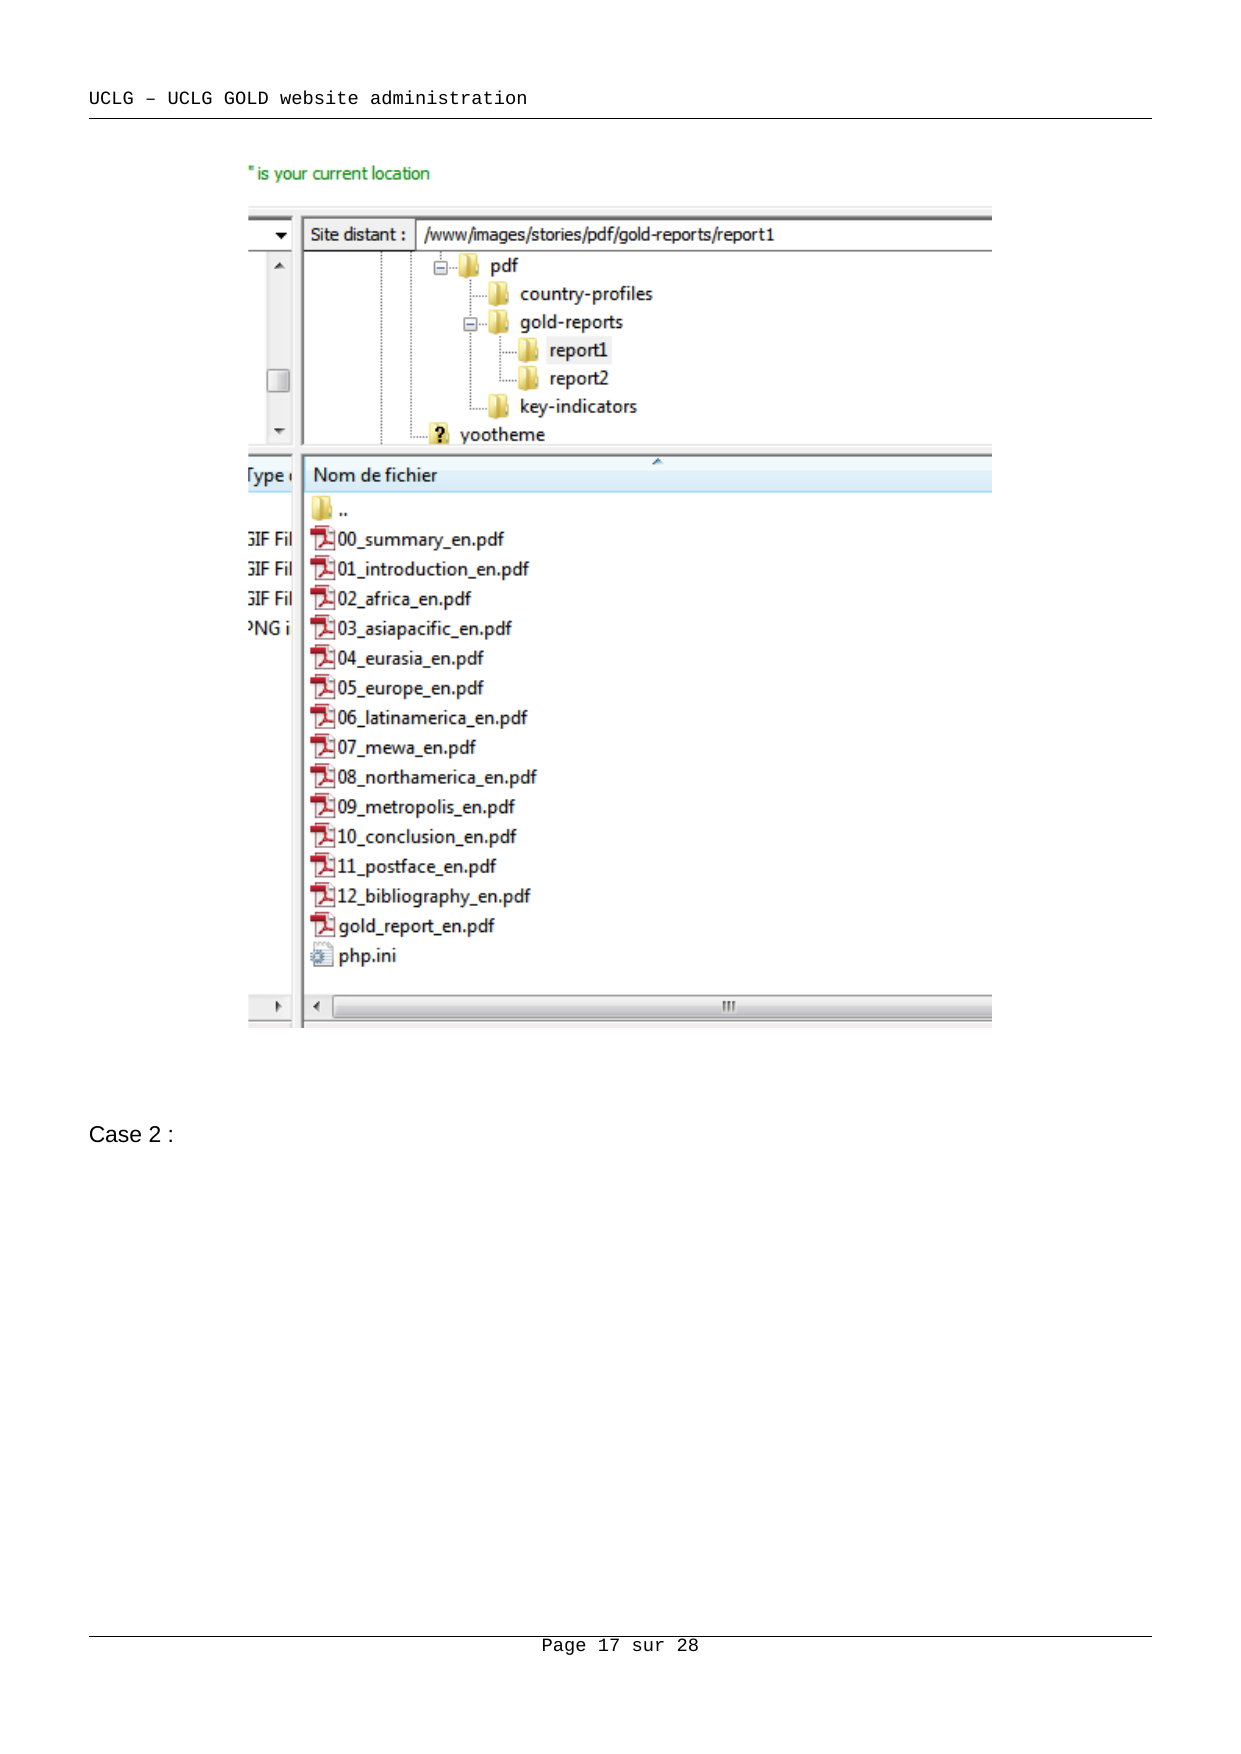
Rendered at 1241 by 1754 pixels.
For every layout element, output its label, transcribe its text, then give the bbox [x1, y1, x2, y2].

picture [248, 147, 992, 1028]
text Case 2 : [88, 1121, 1152, 1147]
